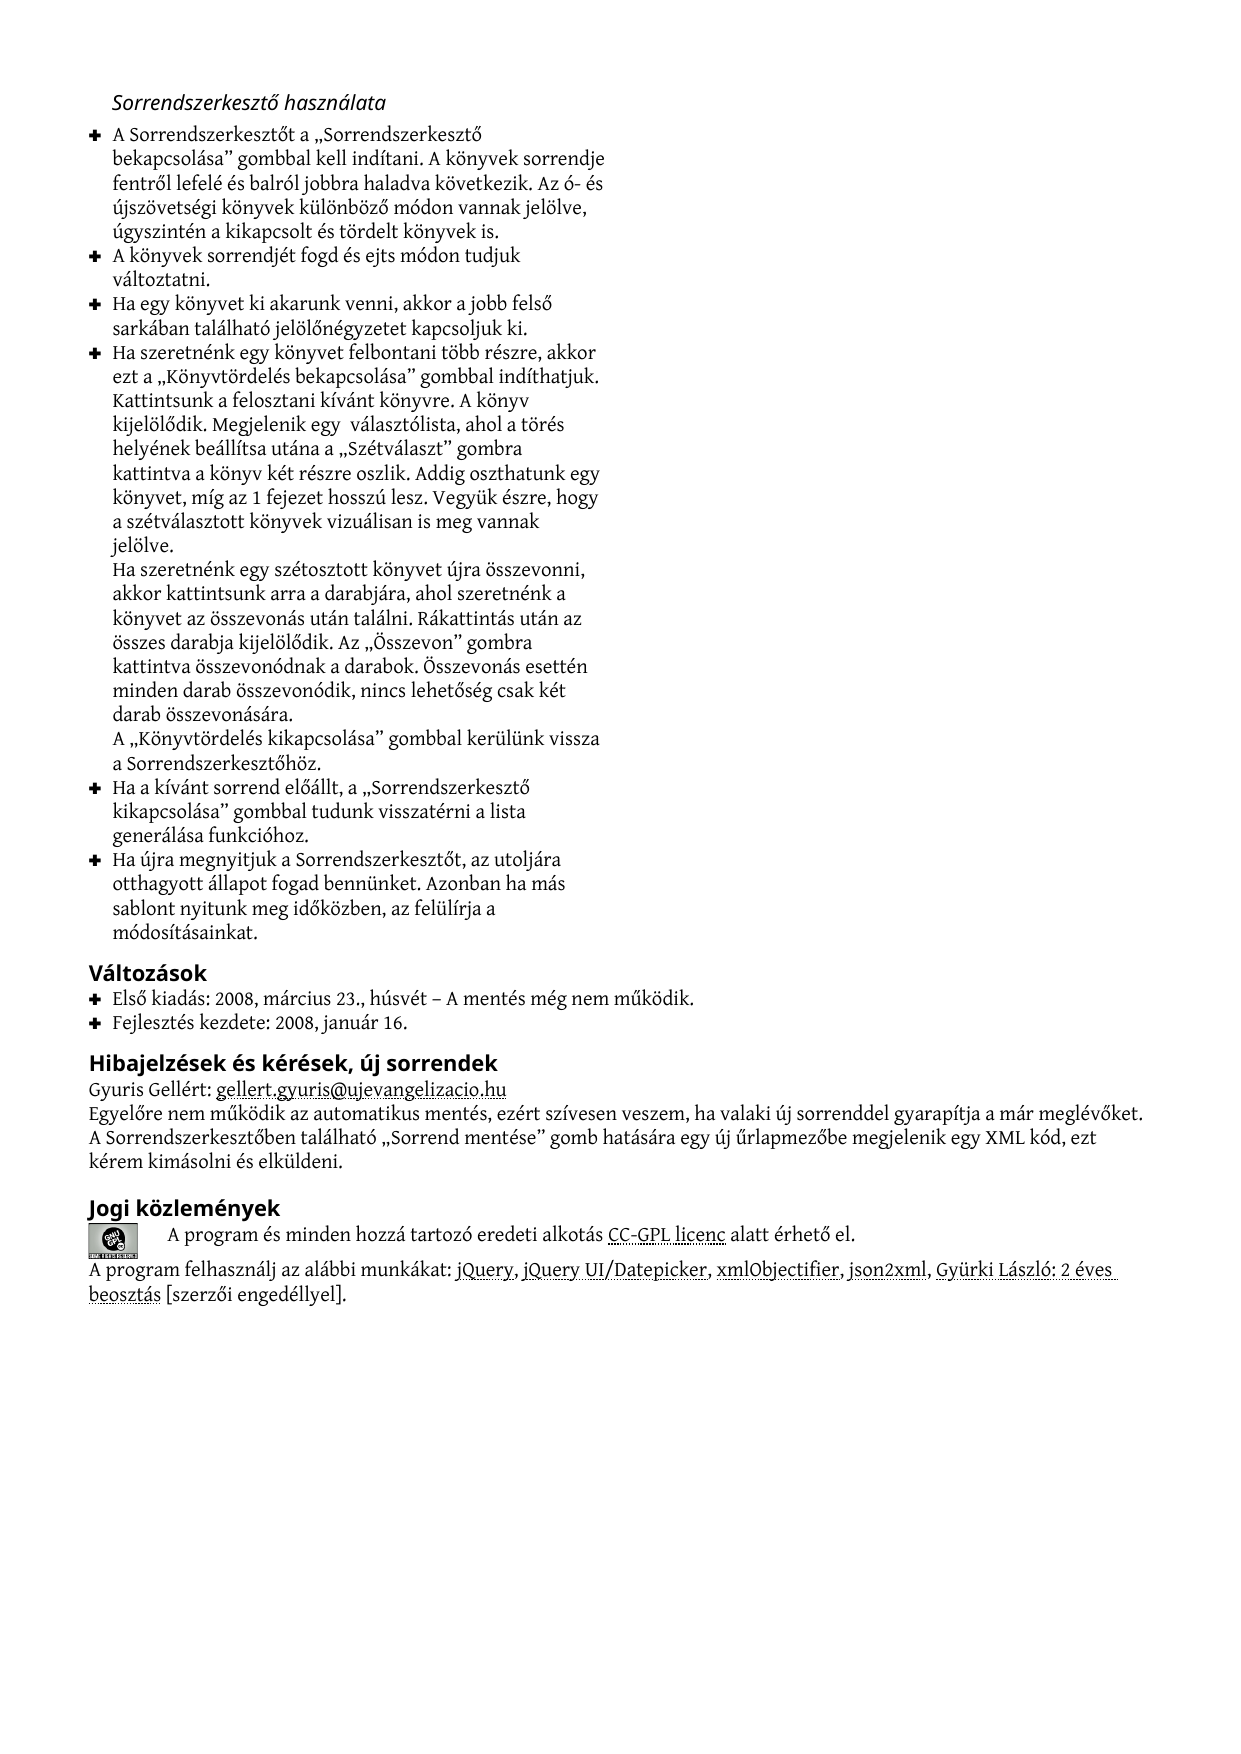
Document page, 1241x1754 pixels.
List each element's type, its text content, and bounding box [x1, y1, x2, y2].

text A program és minden hozzá tartozó eredeti alkotás CC-GPL licenc alatt érhető el. [138, 1223, 1152, 1259]
list A Sorrendszerkesztőt a „Sorrendszerkesztő bekapcsolása” gombbal kell indítani. A könyvek sorrendje fentről lefelé és balról jobbra haladva következik. Az ó- és újszövetségi könyvek különböző módon vannak jelölve, úgyszintén a kikapcsolt és tördelt könyvek is. [88, 123, 605, 244]
text Gyuris Gellért: gellert.gyuris@ujevangelizacio.hu [88, 1078, 1152, 1102]
list Ha újra megnyitjuk a Sorrendszerkesztőt, az utoljára otthagyott állapot fogad bennünket. Azonban ha más sablont nyitunk meg időközben, az felülírja a módosításainkat. [88, 848, 605, 945]
subtitle Hibajelzések és kérések, új sorrendek [88, 1048, 1152, 1078]
list Ha szeretnénk egy könyvet felbontani több részre, akkor ezt a „Könyvtördelés bekapcsolása” gombbal indíthatjuk. Kattintsunk a felosztani kívánt könyvre. A könyv kijelölődik. Megjelenik egy választólista, ahol a törés helyének beállítsa utána a „Szétválaszt” gombra kattintva a könyv két részre oszlik. Addig oszthatunk egy könyvet, míg az 1 fejezet hosszú lesz. Vegyük észre, hogy a szétválasztott könyvek vizuálisan is meg vannak jelölve. Ha szeretnénk egy szétosztott könyvet újra összevonni, akkor kattintsunk arra a darabjára, ahol szeretnénk a könyvet az összevonás után találni. Rákattintás után az összes darabja kijelölődik. Az „Összevon” gombra kattintva összevonódnak a darabok. Összevonás esettén minden darab összevonódik, nincs lehetőség csak két darab összevonására. A „Könyvtördelés kikapcsolása” gombbal kerülünk vissza a Sorrendszerkesztőhöz. [88, 341, 605, 776]
picture [88, 1223, 138, 1259]
list A könyvek sorrendjét fogd és ejts módon tudjuk változtatni. [88, 244, 605, 293]
subtitle Jogi közlemények [88, 1193, 1152, 1223]
list Ha egy könyvet ki akarunk venni, akkor a jobb felső sarkában található jelölőnégyzetet kapcsoljuk ki. [88, 293, 605, 341]
list Ha a kívánt sorrend előállt, a „Sorrendszerkesztő kikapcsolása” gombbal tudunk visszatérni a lista generálása funkcióhoz. [88, 776, 605, 848]
list Első kiadás: 2008, március 23., húsvét – A mentés még nem működik. [88, 987, 1152, 1011]
subtitle Sorrendszerkesztő használata [112, 88, 605, 117]
subtitle Változások [88, 957, 1152, 987]
text A program felhasználj az alábbi munkákat: jQuery, jQuery UI/Datepicker, xmlObjectifier, json2xml, Gyürki László: 2 éves beosztás [szerzői engedéllyel]. [88, 1259, 1152, 1307]
list Fejlesztés kezdete: 2008, január 16. [88, 1011, 1152, 1036]
text Egyelőre nem működik az automatikus mentés, ezért szívesen veszem, ha valaki új sorrenddel gyarapítja a már meglévőket. A Sorrendszerkesztőben található „Sorrend mentése” gomb hatására egy új űrlapmezőbe megjelenik egy XML kód, ezt kérem kimásolni és elküldeni. [88, 1102, 1152, 1174]
